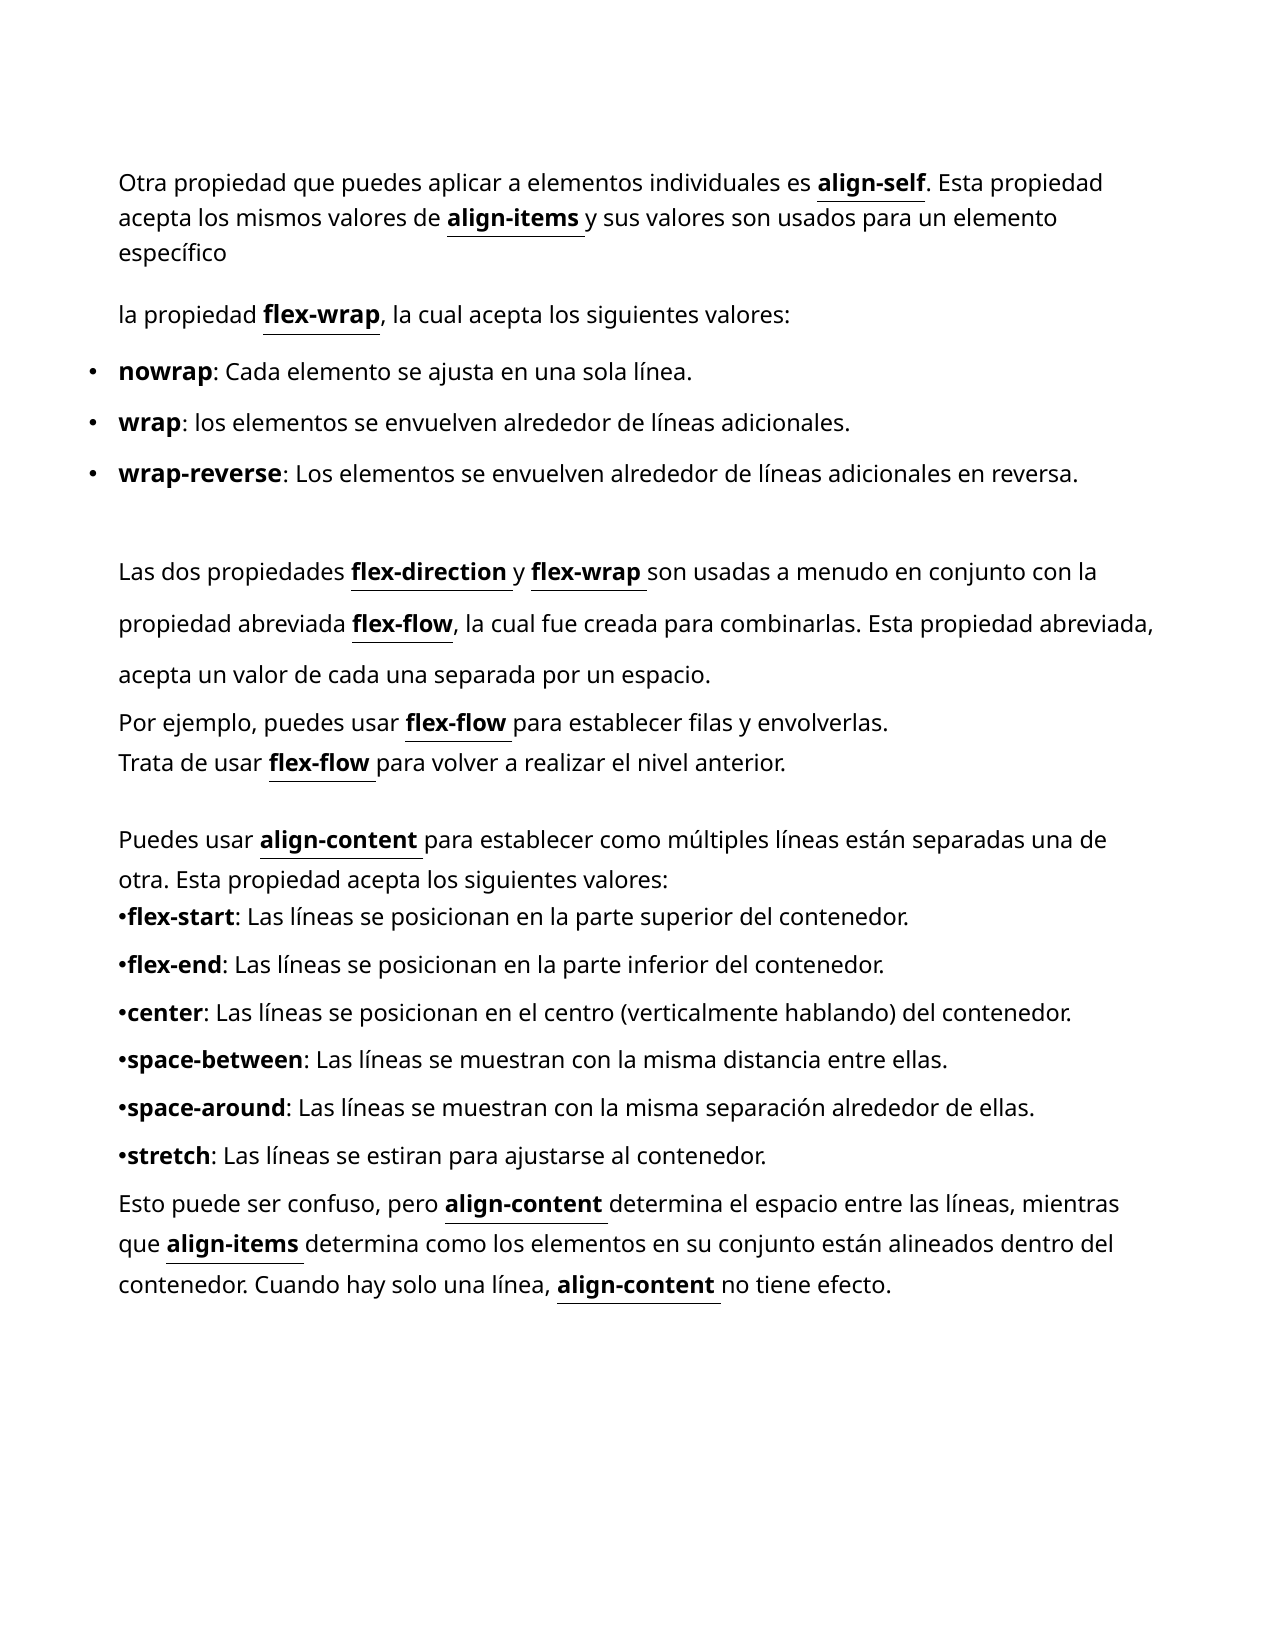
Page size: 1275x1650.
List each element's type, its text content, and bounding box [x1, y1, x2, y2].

list space-around: Las líneas se muestran con la misma separación alrededor de ellas. [118, 1092, 1157, 1124]
list flex-end: Las líneas se posicionan en la parte inferior del contenedor. [118, 948, 1157, 980]
list nowrap: Cada elemento se ajusta en una sola línea. [118, 354, 1157, 388]
text Las dos propiedades flex-direction y flex-wrap son usadas a menudo en conjunto con la propiedad abreviada flex-flow, la cual fue creada para combinarlas. Esta propiedad abreviada, acepta un valor de cada una separada por un espacio. [118, 555, 1157, 690]
text la propiedad flex-wrap, la cual acepta los siguientes valores: [118, 297, 1157, 334]
text Trata de usar flex-flow para volver a realizar el nivel anterior. [118, 747, 1157, 782]
list stretch: Las líneas se estiran para ajustarse al contenedor. [118, 1140, 1157, 1172]
list wrap-reverse: Los elementos se envuelven alrededor de líneas adicionales en reversa. [118, 456, 1157, 490]
text Puedes usar align-content para establecer como múltiples líneas están separadas una de otra. Esta propiedad acepta los siguientes valores: [118, 823, 1157, 895]
list center: Las líneas se posicionan en el centro (verticalmente hablando) del contenedor. [118, 996, 1157, 1028]
text Esto puede ser confuso, pero align-content determina el espacio entre las líneas, mientras que align-items determina como los elementos en su conjunto están alineados dentro del contenedor. Cuando hay solo una línea, align-content no tiene efecto. [118, 1188, 1157, 1303]
text Por ejemplo, puedes usar flex-flow para establecer filas y envolverlas. [118, 706, 1157, 741]
text Otra propiedad que puedes aplicar a elementos individuales es align-self. Esta propiedad acepta los mismos valores de align-items y sus valores son usados para un elemento específico [118, 166, 1157, 268]
list flex-start: Las líneas se posicionan en la parte superior del contenedor. [118, 900, 1157, 932]
list wrap: los elementos se envuelven alrededor de líneas adicionales. [118, 405, 1157, 439]
list space-between: Las líneas se muestran con la misma distancia entre ellas. [118, 1044, 1157, 1076]
